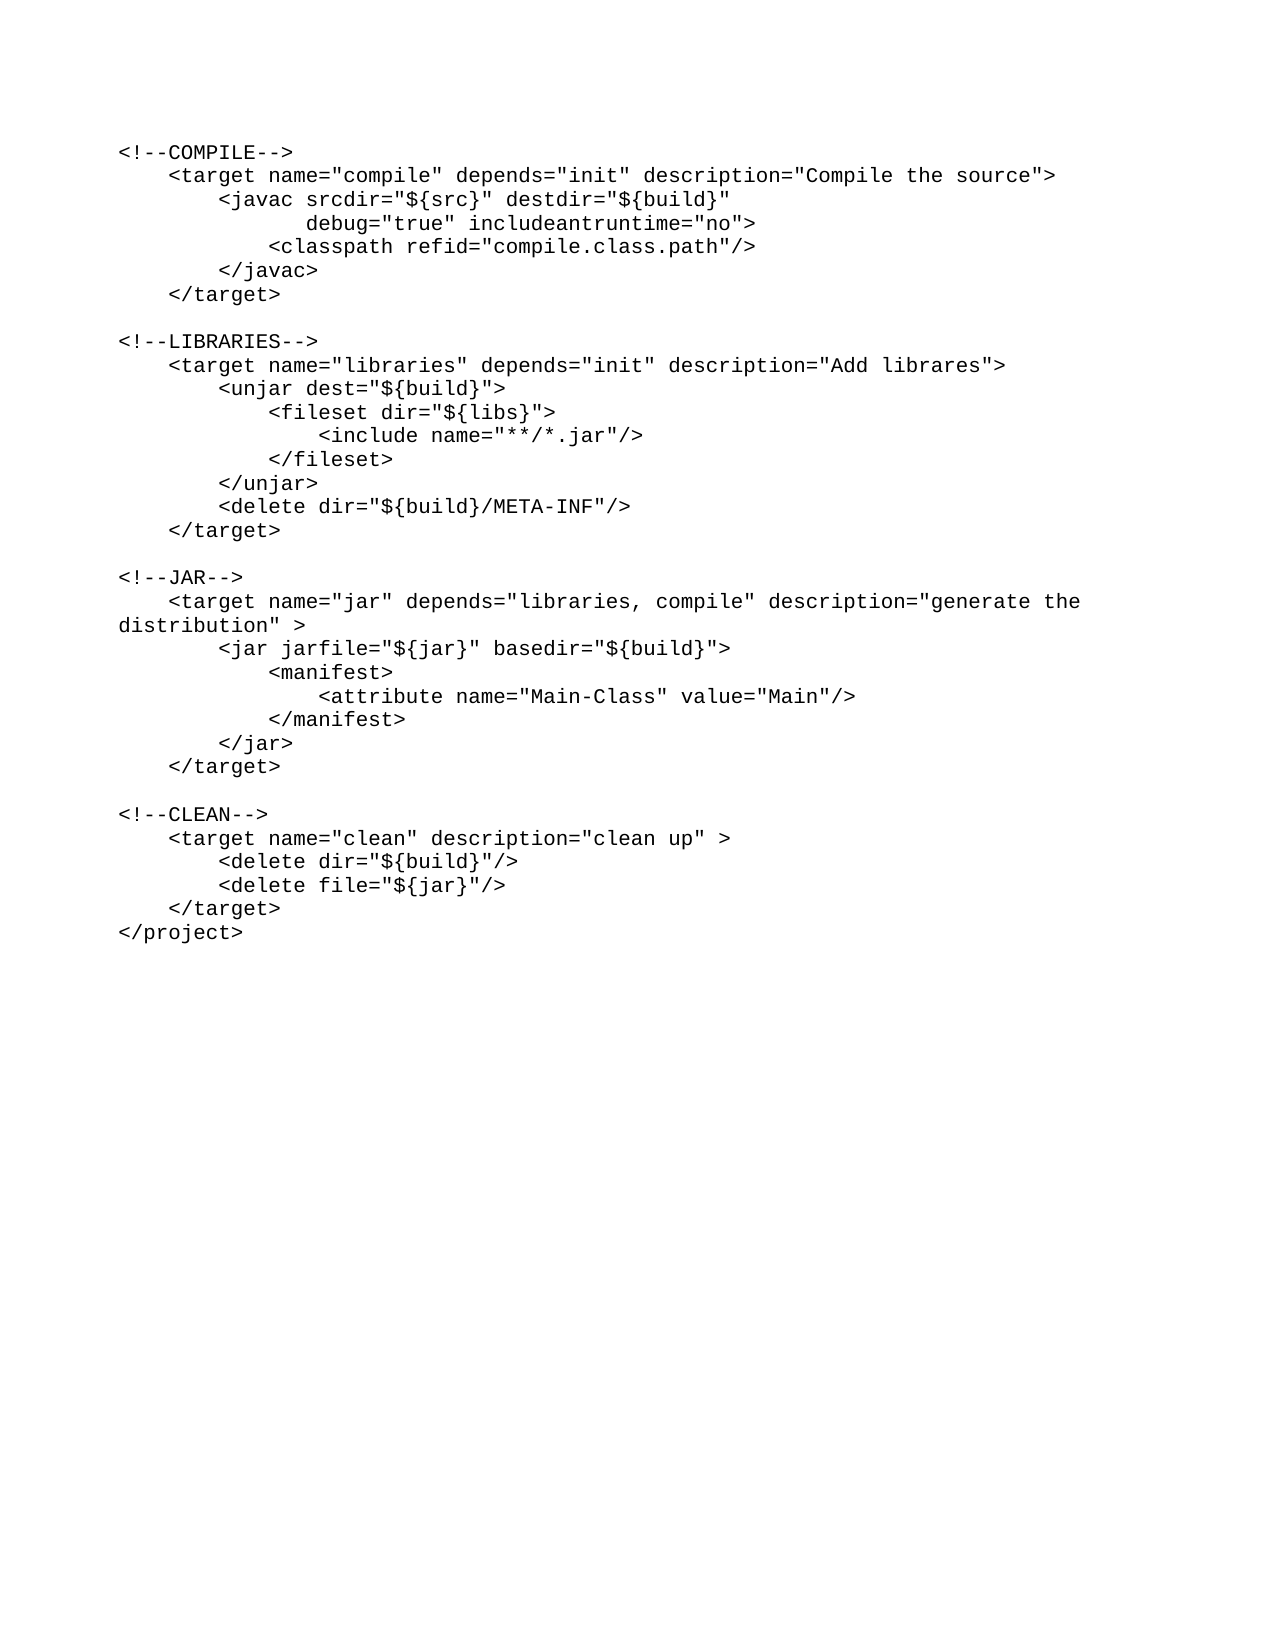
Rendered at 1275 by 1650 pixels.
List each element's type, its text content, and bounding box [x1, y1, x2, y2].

text <delete file="${jar}"/> [118, 875, 1157, 898]
text </jar> [118, 733, 1157, 757]
text <attribute name="Main-Class" value="Main"/> [118, 686, 1157, 709]
text <!--COMPILE--> [118, 142, 1157, 165]
text <target name="libraries" depends="init" description="Add librares"> [118, 354, 1157, 378]
text </manifest> [118, 709, 1157, 733]
text </fileset> [118, 449, 1157, 473]
text <delete dir="${build}/META-INF"/> [118, 496, 1157, 520]
text <target name="compile" depends="init" description="Compile the source"> [118, 165, 1157, 189]
text </target> [118, 520, 1157, 544]
text </target> [118, 757, 1157, 780]
text <manifest> [118, 662, 1157, 686]
text <target name="clean" description="clean up" > [118, 827, 1157, 851]
text <jar jarfile="${jar}" basedir="${build}"> [118, 638, 1157, 662]
text <target name="jar" depends="libraries, compile" description="generate the distribution" > [118, 591, 1157, 638]
text <delete dir="${build}"/> [118, 851, 1157, 875]
text <unjar dest="${build}"> [118, 378, 1157, 402]
text </target> [118, 898, 1157, 922]
text <!--CLEAN--> [118, 804, 1157, 827]
text </target> [118, 284, 1157, 307]
text debug="true" includeantruntime="no"> [118, 213, 1157, 236]
text <classpath refid="compile.class.path"/> [118, 236, 1157, 260]
text </unjar> [118, 473, 1157, 496]
text </project> [118, 922, 1157, 946]
text </javac> [118, 260, 1157, 284]
text <!--LIBRARIES--> [118, 331, 1157, 354]
text <javac srcdir="${src}" destdir="${build}" [118, 189, 1157, 213]
text <fileset dir="${libs}"> [118, 402, 1157, 426]
text <include name="**/*.jar"/> [118, 426, 1157, 449]
text <!--JAR--> [118, 567, 1157, 591]
